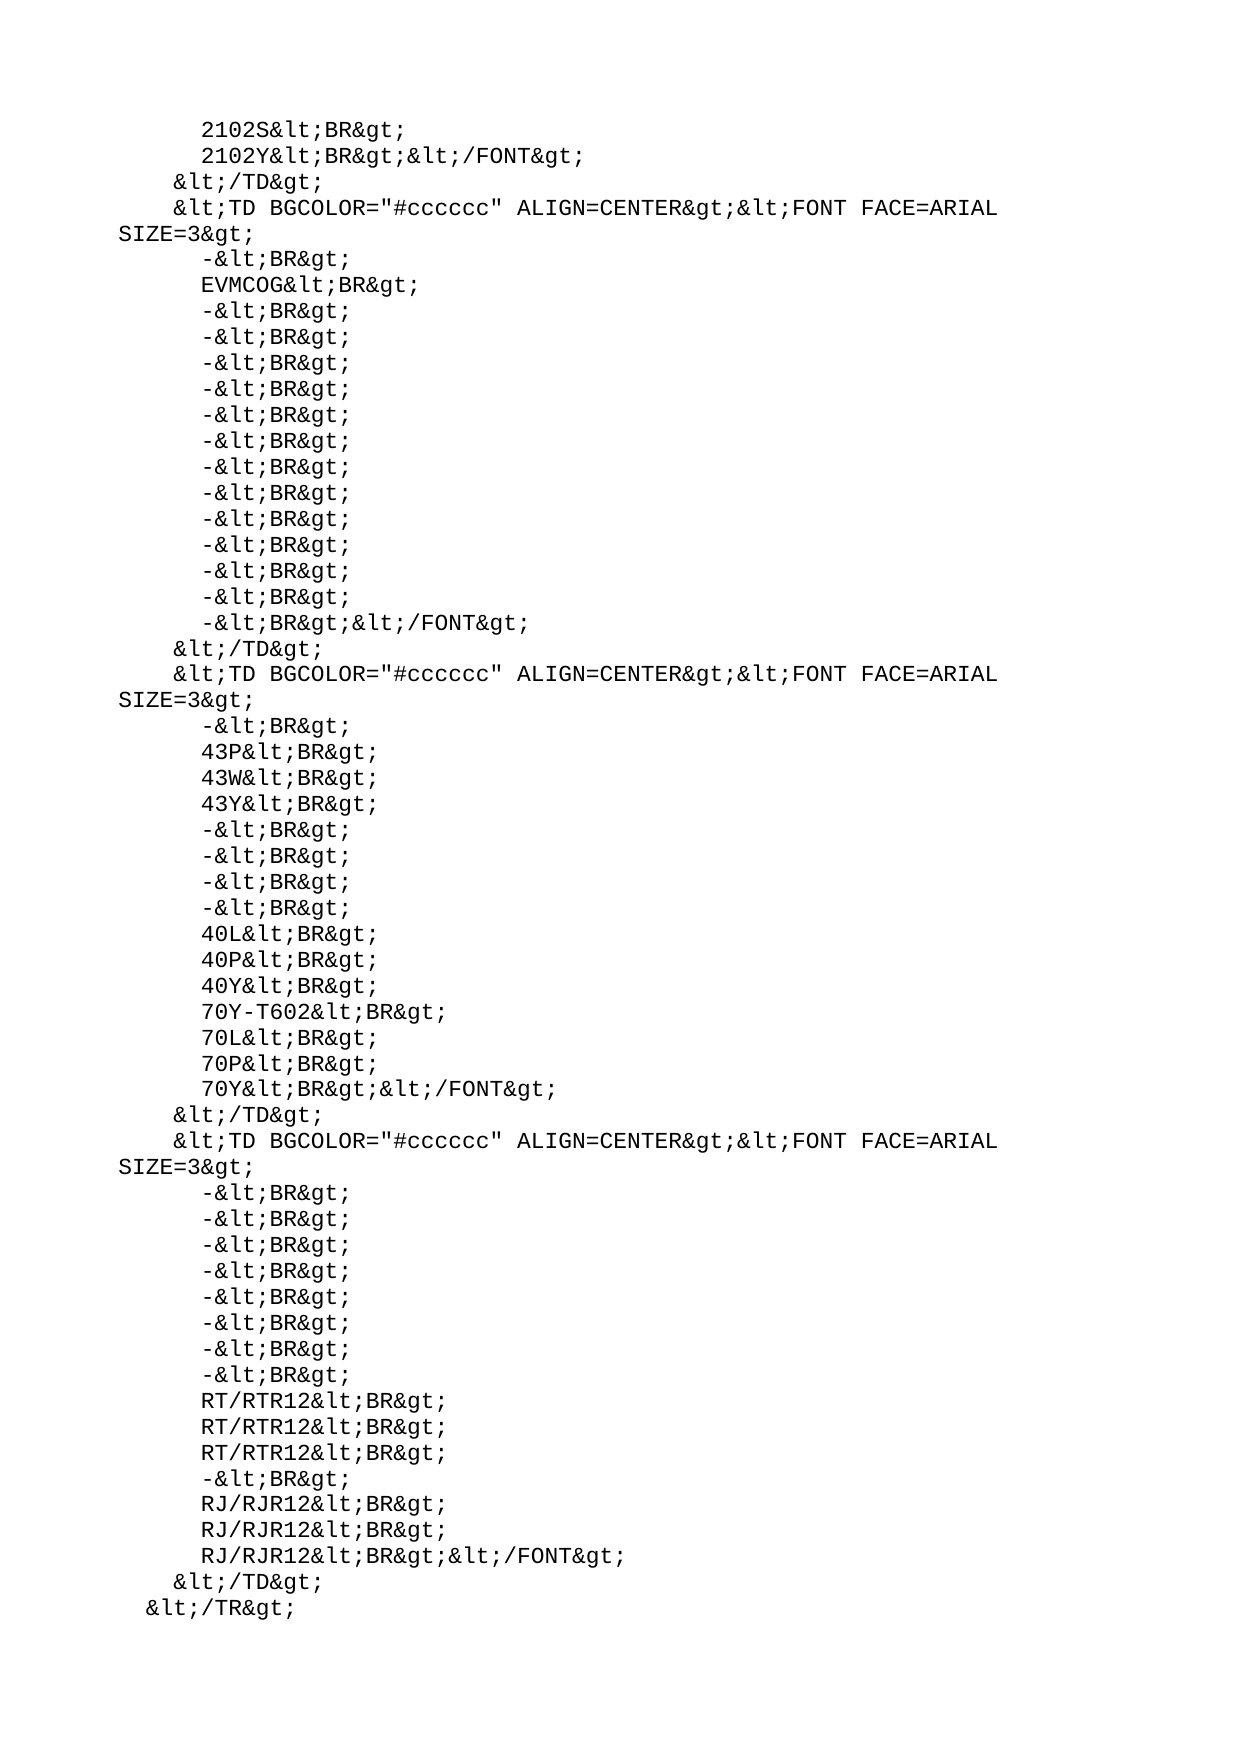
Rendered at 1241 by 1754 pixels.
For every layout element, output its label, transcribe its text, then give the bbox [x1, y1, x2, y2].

text &lt;/TD&gt; [118, 637, 1122, 663]
text -&lt;BR&gt; [118, 300, 1122, 326]
text 43Y&lt;BR&gt; [118, 792, 1122, 818]
text -&lt;BR&gt; [118, 1337, 1122, 1363]
text -&lt;BR&gt; [118, 1467, 1122, 1493]
text &lt;TD BGCOLOR="#cccccc" ALIGN=CENTER&gt;&lt;FONT FACE=ARIAL SIZE=3&gt; [118, 196, 1122, 248]
text 43P&lt;BR&gt; [118, 741, 1122, 767]
text 70Y-T602&lt;BR&gt; [118, 1000, 1122, 1026]
text -&lt;BR&gt; [118, 1259, 1122, 1285]
text -&lt;BR&gt; [118, 352, 1122, 377]
text RT/RTR12&lt;BR&gt; [118, 1441, 1122, 1467]
text -&lt;BR&gt; [118, 1182, 1122, 1207]
text -&lt;BR&gt; [118, 326, 1122, 352]
text 2102Y&lt;BR&gt;&lt;/FONT&gt; [118, 144, 1122, 170]
text EVMCOG&lt;BR&gt; [118, 274, 1122, 300]
text -&lt;BR&gt; [118, 403, 1122, 429]
text -&lt;BR&gt; [118, 507, 1122, 533]
text -&lt;BR&gt; [118, 455, 1122, 481]
text RJ/RJR12&lt;BR&gt; [118, 1519, 1122, 1545]
text -&lt;BR&gt; [118, 559, 1122, 585]
text &lt;/TD&gt; [118, 1571, 1122, 1597]
text RT/RTR12&lt;BR&gt; [118, 1415, 1122, 1441]
text -&lt;BR&gt; [118, 1285, 1122, 1311]
text &lt;/TR&gt; [118, 1597, 1122, 1622]
text 70Y&lt;BR&gt;&lt;/FONT&gt; [118, 1078, 1122, 1104]
text &lt;TD BGCOLOR="#cccccc" ALIGN=CENTER&gt;&lt;FONT FACE=ARIAL SIZE=3&gt; [118, 663, 1122, 715]
text -&lt;BR&gt; [118, 818, 1122, 844]
text RT/RTR12&lt;BR&gt; [118, 1389, 1122, 1415]
text -&lt;BR&gt; [118, 481, 1122, 507]
text 70P&lt;BR&gt; [118, 1052, 1122, 1078]
text -&lt;BR&gt; [118, 1363, 1122, 1389]
text -&lt;BR&gt; [118, 1311, 1122, 1337]
text -&lt;BR&gt; [118, 248, 1122, 274]
text -&lt;BR&gt; [118, 1233, 1122, 1259]
text -&lt;BR&gt; [118, 844, 1122, 870]
text -&lt;BR&gt; [118, 585, 1122, 611]
text 40Y&lt;BR&gt; [118, 974, 1122, 1000]
text -&lt;BR&gt; [118, 533, 1122, 559]
text &lt;/TD&gt; [118, 170, 1122, 196]
text -&lt;BR&gt; [118, 870, 1122, 896]
text RJ/RJR12&lt;BR&gt;&lt;/FONT&gt; [118, 1545, 1122, 1571]
text -&lt;BR&gt; [118, 377, 1122, 403]
text RJ/RJR12&lt;BR&gt; [118, 1493, 1122, 1519]
text 43W&lt;BR&gt; [118, 767, 1122, 792]
text -&lt;BR&gt; [118, 429, 1122, 455]
text 40L&lt;BR&gt; [118, 922, 1122, 948]
text -&lt;BR&gt;&lt;/FONT&gt; [118, 611, 1122, 637]
text -&lt;BR&gt; [118, 715, 1122, 741]
text 40P&lt;BR&gt; [118, 948, 1122, 974]
text 70L&lt;BR&gt; [118, 1026, 1122, 1052]
text &lt;/TD&gt; [118, 1104, 1122, 1130]
text -&lt;BR&gt; [118, 896, 1122, 922]
text &lt;TD BGCOLOR="#cccccc" ALIGN=CENTER&gt;&lt;FONT FACE=ARIAL SIZE=3&gt; [118, 1130, 1122, 1182]
text 2102S&lt;BR&gt; [118, 118, 1122, 144]
text -&lt;BR&gt; [118, 1207, 1122, 1233]
